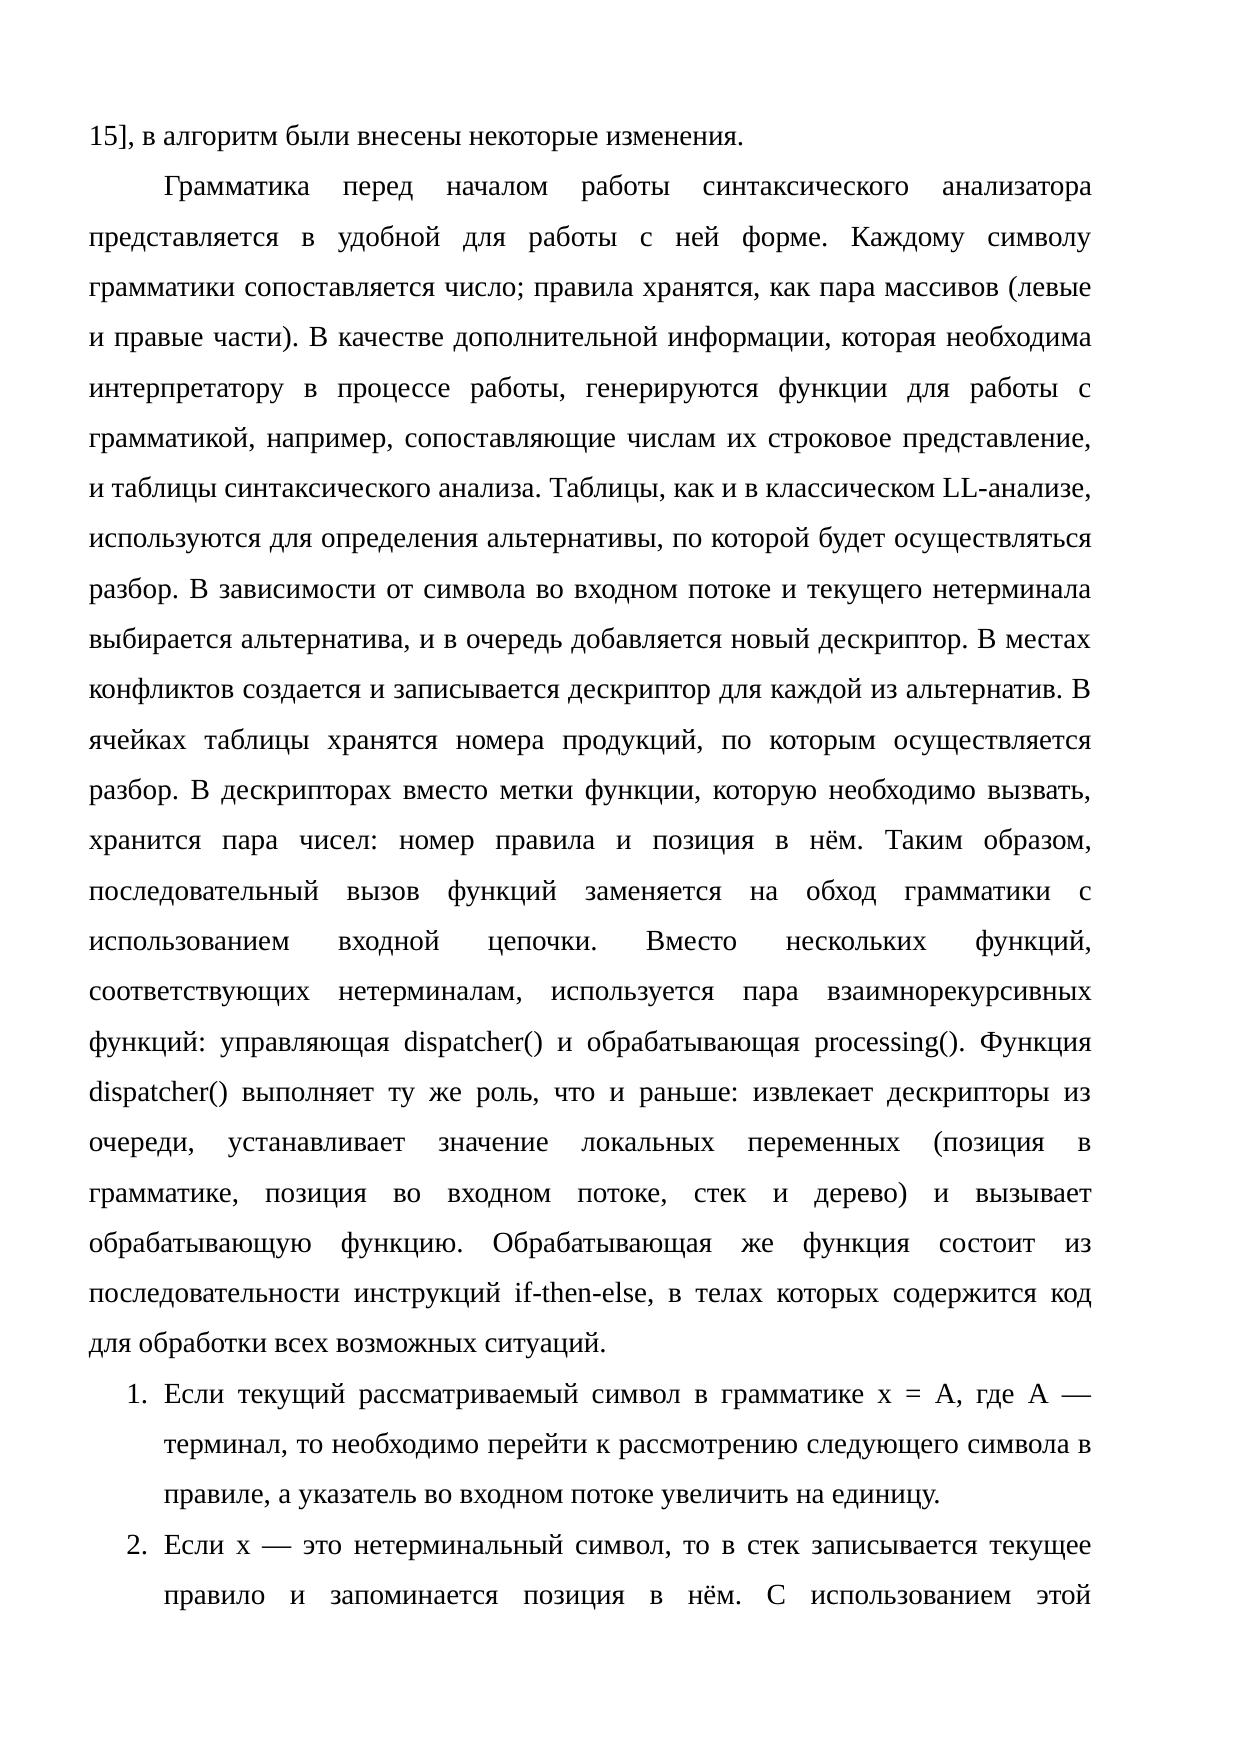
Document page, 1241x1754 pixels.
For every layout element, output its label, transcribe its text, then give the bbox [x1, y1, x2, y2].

list Если текущий рассматриваемый символ в грамматике х = А, где А — терминал, то необходимо перейти к рассмотрению следующего символа в правиле, а указатель во входном потоке увеличить на единицу. [126, 1376, 1093, 1510]
list Если х — это нетерминальный символ, то в стек записывается текущее правило и запоминается позиция в нём. С использованием этой [126, 1527, 1093, 1611]
text 15], в алгоритм были внесены некоторые изменения. [88, 118, 1093, 152]
text Грамматика перед началом работы синтаксического анализатора представляется в удобной для работы с ней форме. Каждому символу грамматики сопоставляется число; правила хранятся, как пара массивов (левые и правые части). В качестве дополнительной информации, которая необходима интерпретатору в процессе работы, генерируются функции для работы с грамматикой, например, сопоставляющие числам их строковое представление, и таблицы синтаксического анализа. Таблицы, как и в классическом LL-анализе, используются для определения альтернативы, по которой будет осуществляться разбор. В зависимости от символа во входном потоке и текущего нетерминала выбирается альтернатива, и в очередь добавляется новый дескриптор. В местах конфликтов создается и записывается дескриптор для каждой из альтернатив. В ячейках таблицы хранятся номера продукций, по которым осуществляется разбор. В дескрипторах вместо метки функции, которую необходимо вызвать, хранится пара чисел: номер правила и позиция в нём. Таким образом, последовательный вызов функций заменяется на обход грамматики с использованием входной цепочки. Вместо нескольких функций, соответствующих нетерминалам, используется пара взаимнорекурсивных функций: управляющая dispatcher() и обрабатывающая processing(). Функция dispatcher() выполняет ту же роль, что и раньше: извлекает дескрипторы из очереди, устанавливает значение локальных переменных (позиция в грамматике, позиция во входном потоке, стек и дерево) и вызывает обрабатывающую функцию. Обрабатывающая же функция состоит из последовательности инструкций if-then-else, в телах которых содержится код для обработки всех возможных ситуаций. [88, 168, 1093, 1359]
